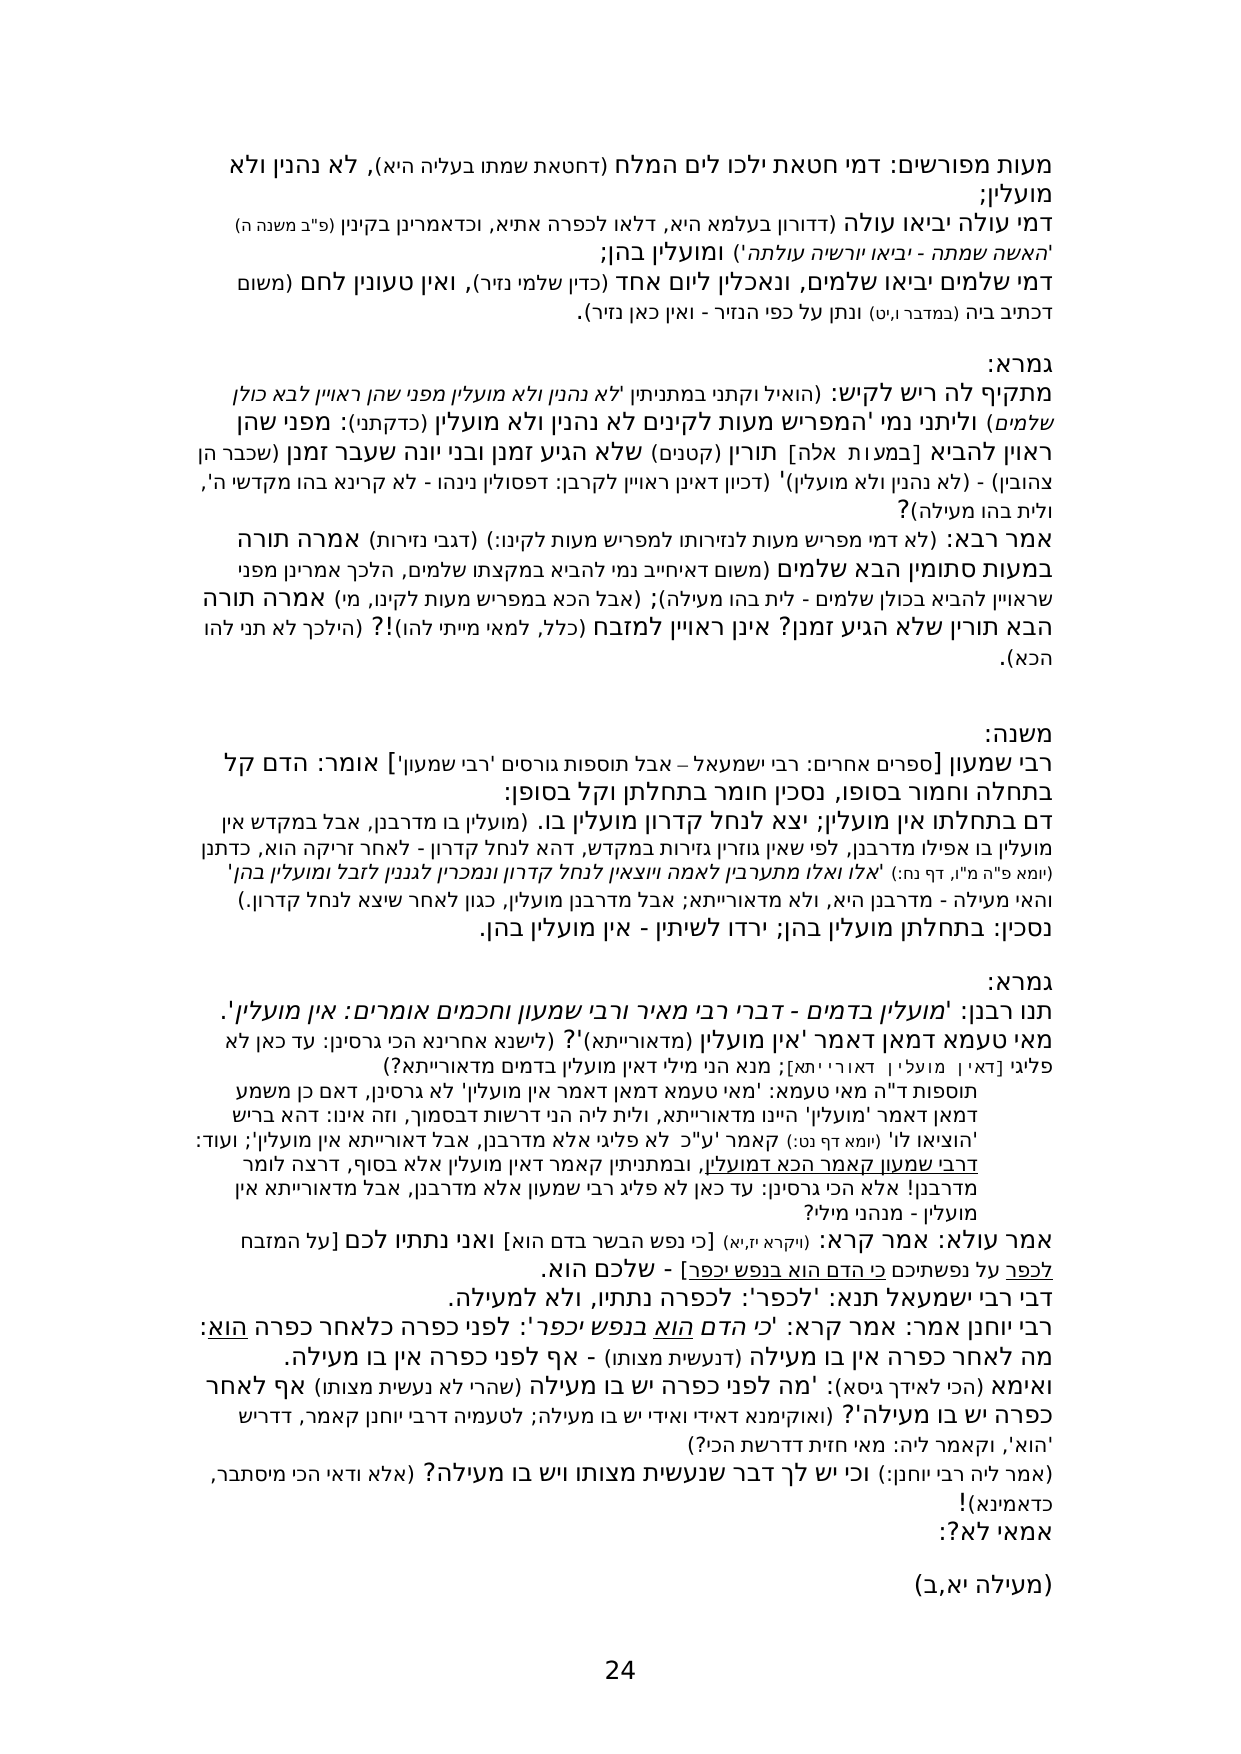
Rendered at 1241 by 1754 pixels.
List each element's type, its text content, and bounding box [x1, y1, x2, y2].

text תנו רבנן: 'מועלין בדמים - דברי רבי מאיר ורבי שמעון וחכמים אומרים: אין מועלין'. [187, 996, 1053, 1025]
text תוספות ד"ה מאי טעמא: 'מאי טעמא דמאן דאמר אין מועלין' לא גרסינן, דאם כן משמע דמאן דאמר 'מועלין' היינו מדאורייתא, ולית ליה הני דרשות דבסמוך, וזה אינו: דהא בריש 'הוציאו לו' (יומא דף נט:) קאמר 'ע"כ לא פליגי אלא מדרבנן, אבל דאורייתא אין מועלין'; ועוד: דרבי שמעון קאמר הכא דמועלין, ובמתניתין קאמר דאין מועלין אלא בסוף, דרצה לומר מדרבנן! אלא הכי גרסינן: עד כאן לא פליג רבי שמעון אלא מדרבנן, אבל מדאורייתא אין מועלין - מנהני מילי? [187, 1079, 978, 1225]
text נסכין: בתחלתן מועלין בהן; ירדו לשיתין - אין מועלין בהן. [187, 914, 1053, 943]
text מתקיף לה ריש לקיש: (הואיל וקתני במתניתין 'לא נהנין ולא מועלין מפני שהן ראויין לבא כולן שלמים) וליתני נמי 'המפריש מעות לקינים לא נהנין ולא מועלין (כדקתני): מפני שהן ראוין להביא [במעות אלה] תורין (קטנים) שלא הגיע זמנן ובני יונה שעבר זמנן (שכבר הן צהובין) - (לא נהנין ולא מועלין)' (דכיון דאינן ראויין לקרבן: דפסולין נינהו - לא קרינא בהו מקדשי ה', ולית בהו מעילה)? [187, 378, 1053, 525]
text רבי יוחנן אמר: אמר קרא: 'כי הדם הוא בנפש יכפר': לפני כפרה כלאחר כפרה הוא: מה לאחר כפרה אין בו מעילה (דנעשית מצותו) - אף לפני כפרה אין בו מעילה. [187, 1313, 1053, 1371]
text אמר עולא: אמר קרא: (ויקרא יז,יא) [כי נפש הבשר בדם הוא] ואני נתתיו לכם [על המזבח לכפר על נפשתיכם כי הדם הוא בנפש יכפר] - שלכם הוא. [187, 1225, 1053, 1283]
text דבי רבי ישמעאל תנא: 'לכפר': לכפרה נתתיו, ולא למעילה. [187, 1283, 1053, 1313]
text דמי שלמים יביאו שלמים, ונאכלין ליום אחד (כדין שלמי נזיר), ואין טעונין לחם (משום דכתיב ביה (במדבר ו,יט) ונתן על כפי הנזיר - ואין כאן נזיר). [187, 267, 1053, 325]
text (אמר ליה רבי יוחנן:) וכי יש לך דבר שנעשית מצותו ויש בו מעילה? (אלא ודאי הכי מיסתבר, כדאמינא)! [187, 1459, 1053, 1517]
text גמרא: [187, 967, 1053, 996]
text רבי שמעון [ספרים אחרים: רבי ישמעאל – אבל תוספות גורסים 'רבי שמעון'] אומר: הדם קל בתחלה וחמור בסופו, נסכין חומר בתחלתן וקל בסופן: [187, 748, 1053, 807]
text גמרא: [187, 349, 1053, 378]
text דמי עולה יביאו עולה (דדורון בעלמא היא, דלאו לכפרה אתיא, וכדאמרינן בקינין (פ"ב משנה ה) 'האשה שמתה - יביאו יורשיה עולתה') ומועלין בהן; [187, 208, 1053, 267]
text אמר רבא: (לא דמי מפריש מעות לנזירותו למפריש מעות לקינו:) (דגבי נזירות) אמרה תורה במעות סתומין הבא שלמים (משום דאיחייב נמי להביא במקצתו שלמים, הלכך אמרינן מפני שראויין להביא בכולן שלמים - לית בהו מעילה); (אבל הכא במפריש מעות לקינו, מי) אמרה תורה הבא תורין שלא הגיע זמנן? אינן ראויין למזבח (כלל, למאי מייתי להו)!? (הילכך לא תני להו הכא). [187, 525, 1053, 671]
text מאי טעמא דמאן דאמר 'אין מועלין (מדאורייתא)'? (לישנא אחרינא הכי גרסינן: עד כאן לא פליגי [דאין מועלין דאורייתא]; מנא הני מילי דאין מועלין בדמים מדאורייתא?) [187, 1025, 1053, 1079]
text ואימא (הכי לאידך גיסא): 'מה לפני כפרה יש בו מעילה (שהרי לא נעשית מצותו) אף לאחר כפרה יש בו מעילה'? (ואוקימנא דאידי ואידי יש בו מעילה; לטעמיה דרבי יוחנן קאמר, דדריש 'הוא', וקאמר ליה: מאי חזית דדרשת הכי?) [187, 1371, 1053, 1459]
text מעות מפורשים: דמי חטאת ילכו לים המלח (דחטאת שמתו בעליה היא), לא נהנין ולא מועלין; [187, 150, 1053, 208]
text דם בתחלתו אין מועלין; יצא לנחל קדרון מועלין בו. (מועלין בו מדרבנן, אבל במקדש אין מועלין בו אפילו מדרבנן, לפי שאין גוזרין גזירות במקדש, דהא לנחל קדרון - לאחר זריקה הוא, כדתנן (יומא פ"ה מ"ו, דף נח:) 'אלו ואלו מתערבין לאמה ויוצאין לנחל קדרון ונמכרין לגננין לזבל ומועלין בהן' והאי מעילה - מדרבנן היא, ולא מדאורייתא; אבל מדרבנן מועלין, כגון לאחר שיצא לנחל קדרון.) [187, 807, 1053, 914]
text אמאי לא?: [187, 1517, 1053, 1546]
text משנה: [187, 719, 1053, 748]
text (מעילה יא,ב) [187, 1570, 1053, 1599]
